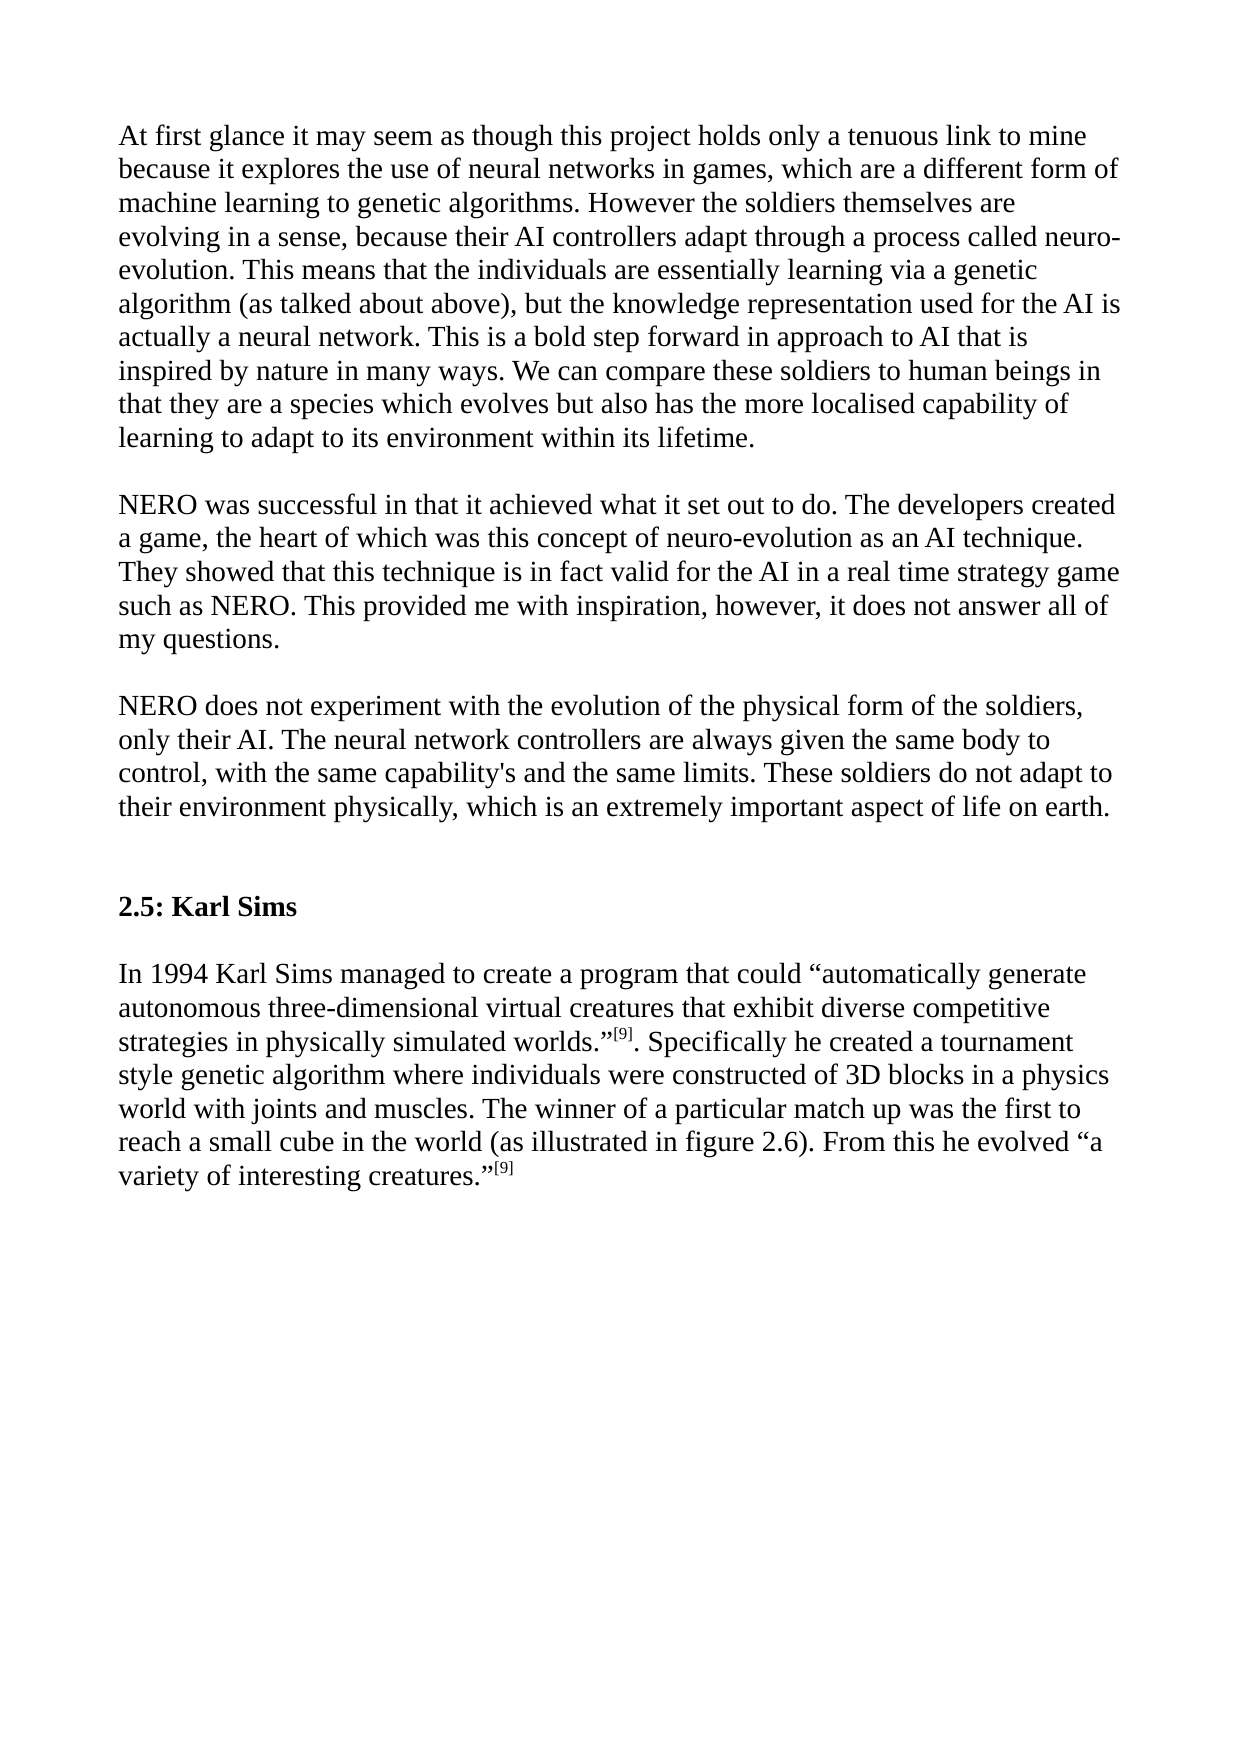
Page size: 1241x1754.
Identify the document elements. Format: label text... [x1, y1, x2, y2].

text NERO does not experiment with the evolution of the physical form of the soldiers, only their AI. The neural network controllers are always given the same body to control, with the same capability's and the same limits. These soldiers do not adapt to their environment physically, which is an extremely important aspect of life on earth. [118, 688, 1122, 822]
text NERO was successful in that it achieved what it set out to do. The developers created a game, the heart of which was this concept of neuro-evolution as an AI technique. They showed that this technique is in fact valid for the AI in a real time strategy game such as NERO. This provided me with inspiration, however, it does not answer all of my questions. [118, 487, 1122, 655]
text At first glance it may seem as though this project holds only a tenuous link to mine because it explores the use of neural networks in games, which are a different form of machine learning to genetic algorithms. However the soldiers themselves are evolving in a sense, because their AI controllers adapt through a process called neuro-evolution. This means that the individuals are essentially learning via a genetic algorithm (as talked about above), but the knowledge representation used for the AI is actually a neural network. This is a bold step forward in approach to AI that is inspired by nature in many ways. We can compare these soldiers to human beings in that they are a species which evolves but also has the more localised capability of learning to adapt to its environment within its lifetime. [118, 118, 1122, 453]
text In 1994 Karl Sims managed to create a program that could “automatically generate autonomous three-dimensional virtual creatures that exhibit diverse competitive strategies in physically simulated worlds.”[9]. Specifically he created a tournament style genetic algorithm where individuals were constructed of 3D blocks in a physics world with joints and muscles. The winner of a particular match up was the first to reach a small cube in the world (as illustrated in figure 2.6). From this he evolved “a variety of interesting creatures.”[9] [118, 957, 1122, 1191]
text 2.5: Karl Sims [118, 889, 1122, 923]
